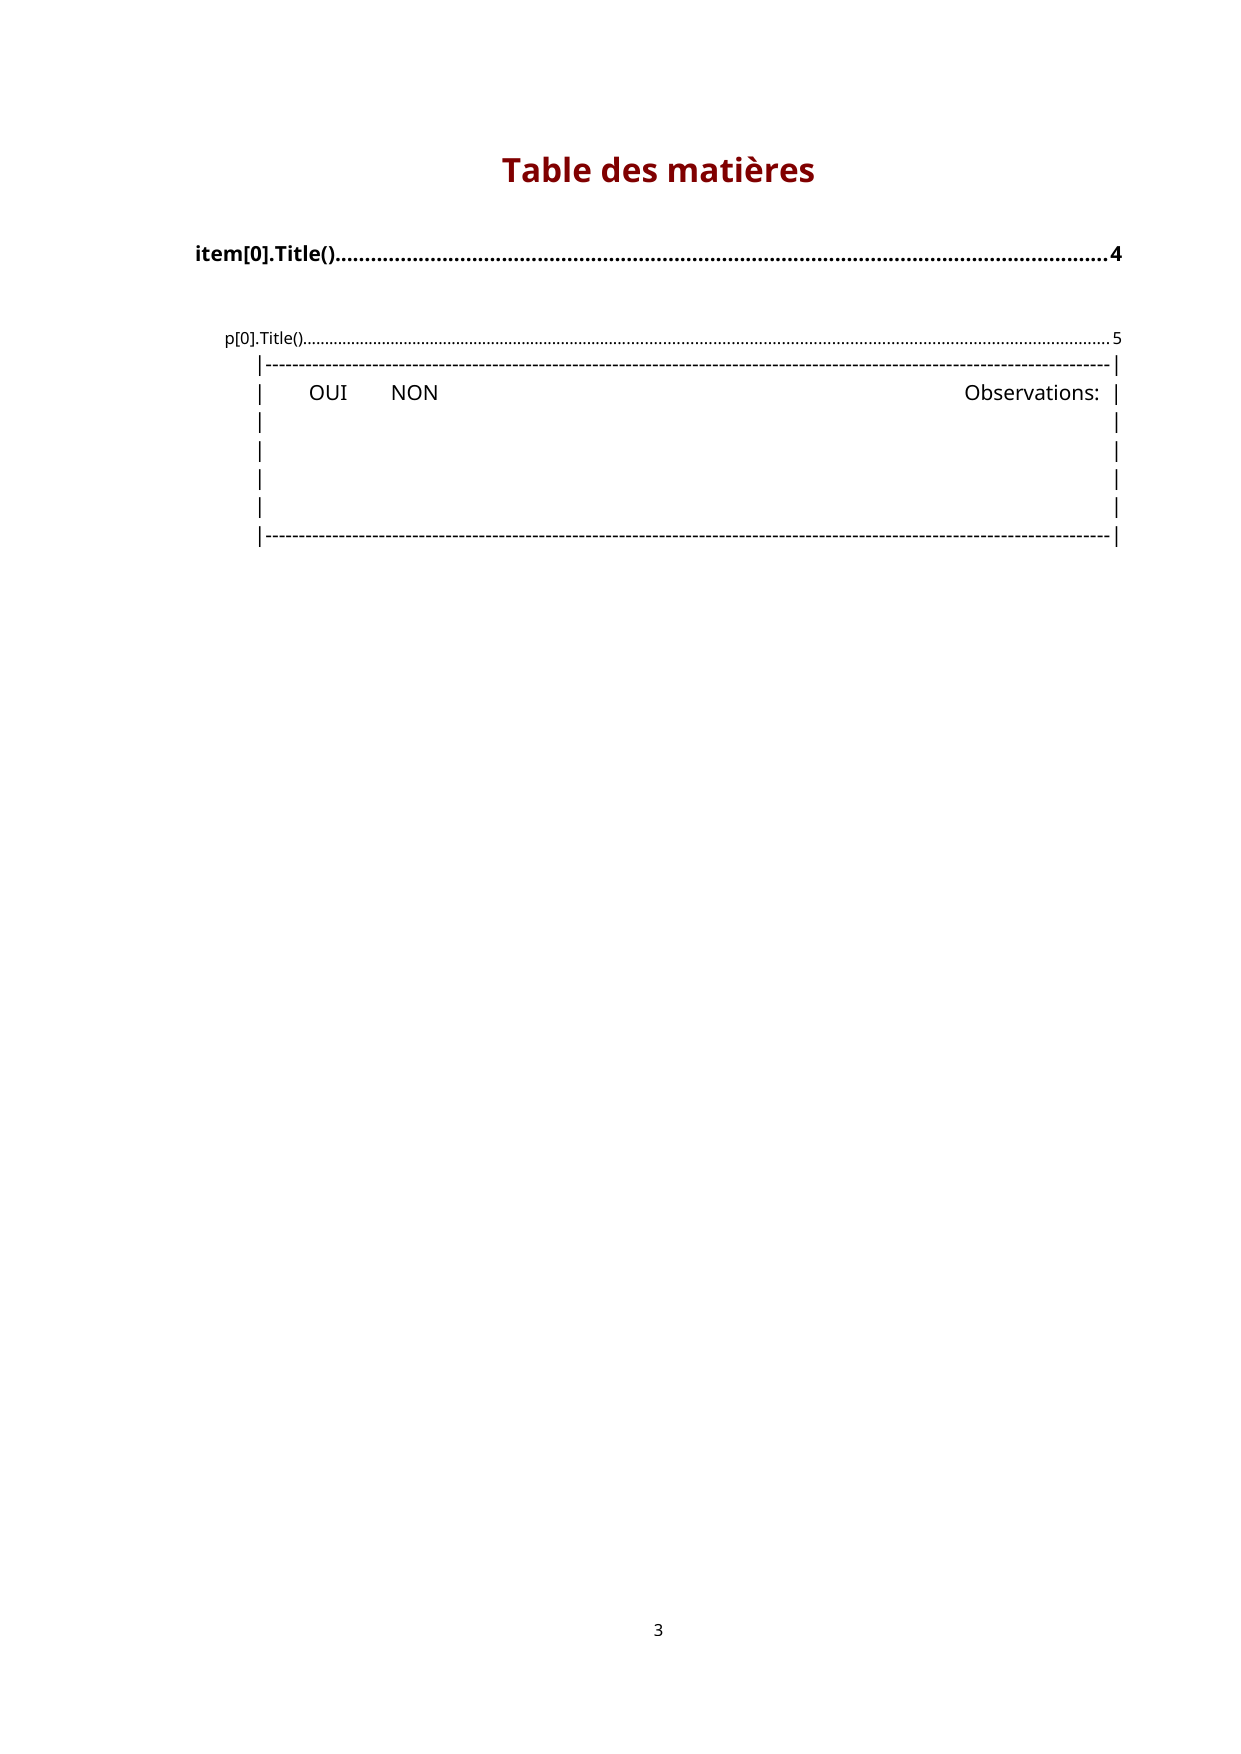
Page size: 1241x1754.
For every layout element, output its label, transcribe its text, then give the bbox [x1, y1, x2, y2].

text item[0].Title() 4 [195, 239, 1122, 268]
text | | [254, 406, 1122, 435]
text | OUI NON Observations: | [254, 378, 1122, 406]
text p[0].Title() 5 [224, 327, 1122, 349]
text | | [254, 435, 1122, 463]
text | | [254, 492, 1122, 520]
text | | [254, 520, 1122, 548]
text | | [254, 349, 1122, 378]
subtitle Table des matières [195, 147, 1122, 192]
text | | [254, 463, 1122, 492]
